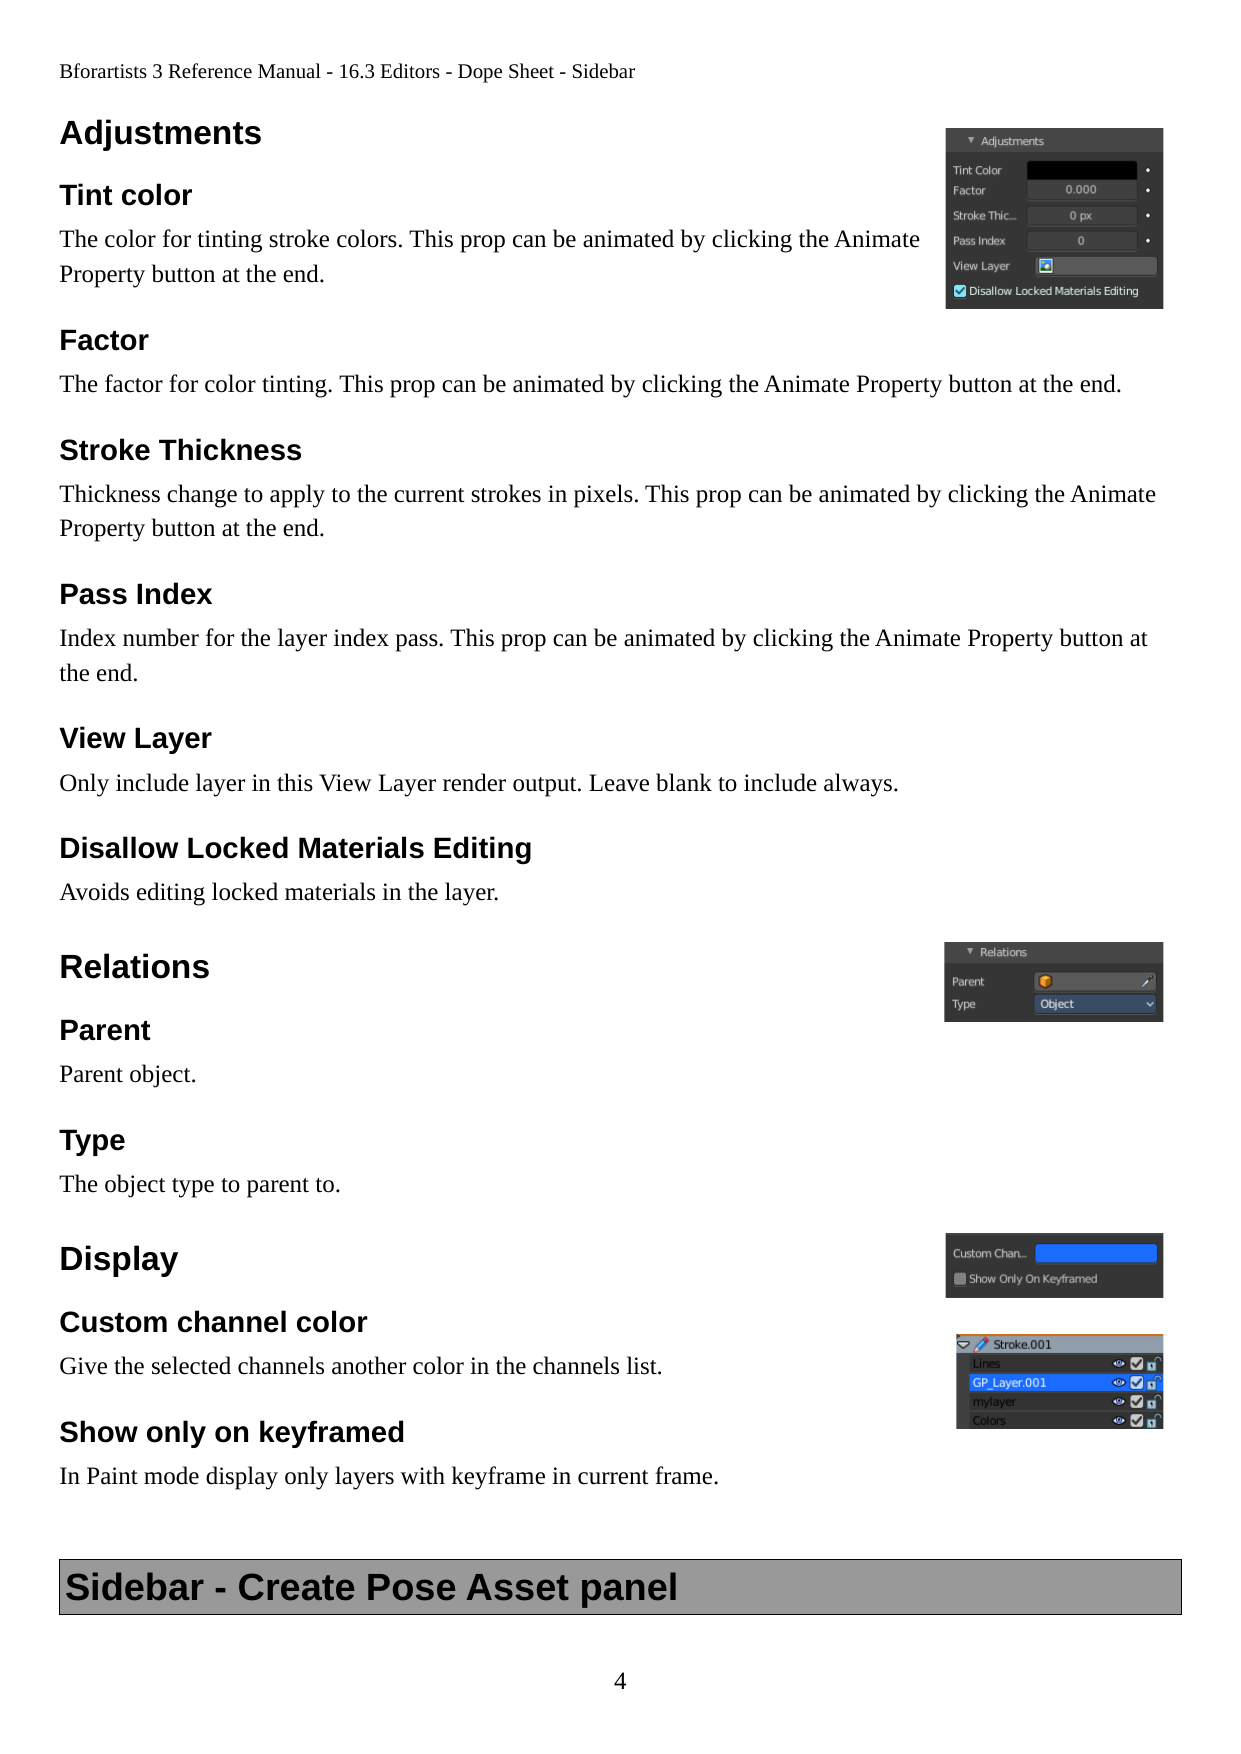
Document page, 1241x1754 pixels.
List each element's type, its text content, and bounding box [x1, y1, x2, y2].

picture [944, 942, 1164, 1022]
text The color for tinting stroke colors. This prop can be animated by clicking the Animate Property button at the end. [59, 224, 945, 288]
text Avoids editing locked materials in the layer. [59, 877, 1181, 906]
text Index number for the layer index pass. This prop can be animated by clicking the Animate Property button at the end. [59, 623, 1181, 686]
subtitle Adjustments [59, 113, 1181, 151]
text Give the selected channels another color in the channels list. [59, 1351, 956, 1380]
subtitle Show only on keyframed [59, 1415, 1181, 1448]
subtitle [1164, 1239, 1181, 1278]
text The factor for color tinting. This prop can be animated by clicking the Animate Property button at the end. [59, 369, 1181, 398]
subtitle Tint color [59, 178, 945, 212]
subtitle [1164, 178, 1181, 212]
subtitle View Layer [59, 721, 1181, 755]
picture [945, 1233, 1164, 1298]
subtitle Display [59, 1239, 945, 1278]
subtitle Stroke Thickness [59, 433, 1181, 466]
subtitle [1164, 947, 1181, 986]
text Parent object. [59, 1059, 1181, 1088]
text Only include layer in this View Layer render output. Leave blank to include always. [59, 768, 1181, 796]
picture [956, 1334, 1164, 1429]
subtitle Type [59, 1123, 1181, 1157]
subtitle Pass Index [59, 577, 1181, 611]
table_header Sidebar - Create Pose Asset panel [60, 1560, 1181, 1614]
subtitle Custom channel color [59, 1305, 1181, 1339]
picture [945, 128, 1164, 309]
text In Paint mode display only layers with keyframe in current frame. [59, 1461, 1181, 1490]
subtitle Parent [59, 1013, 1181, 1047]
subtitle Disallow Locked Materials Editing [59, 831, 1181, 865]
text The object type to parent to. [59, 1169, 1181, 1198]
text Thickness change to apply to the current strokes in pixels. This prop can be animated by clicking the Animate Property button at the end. [59, 479, 1181, 542]
subtitle Factor [59, 323, 1181, 356]
subtitle Relations [59, 947, 944, 986]
